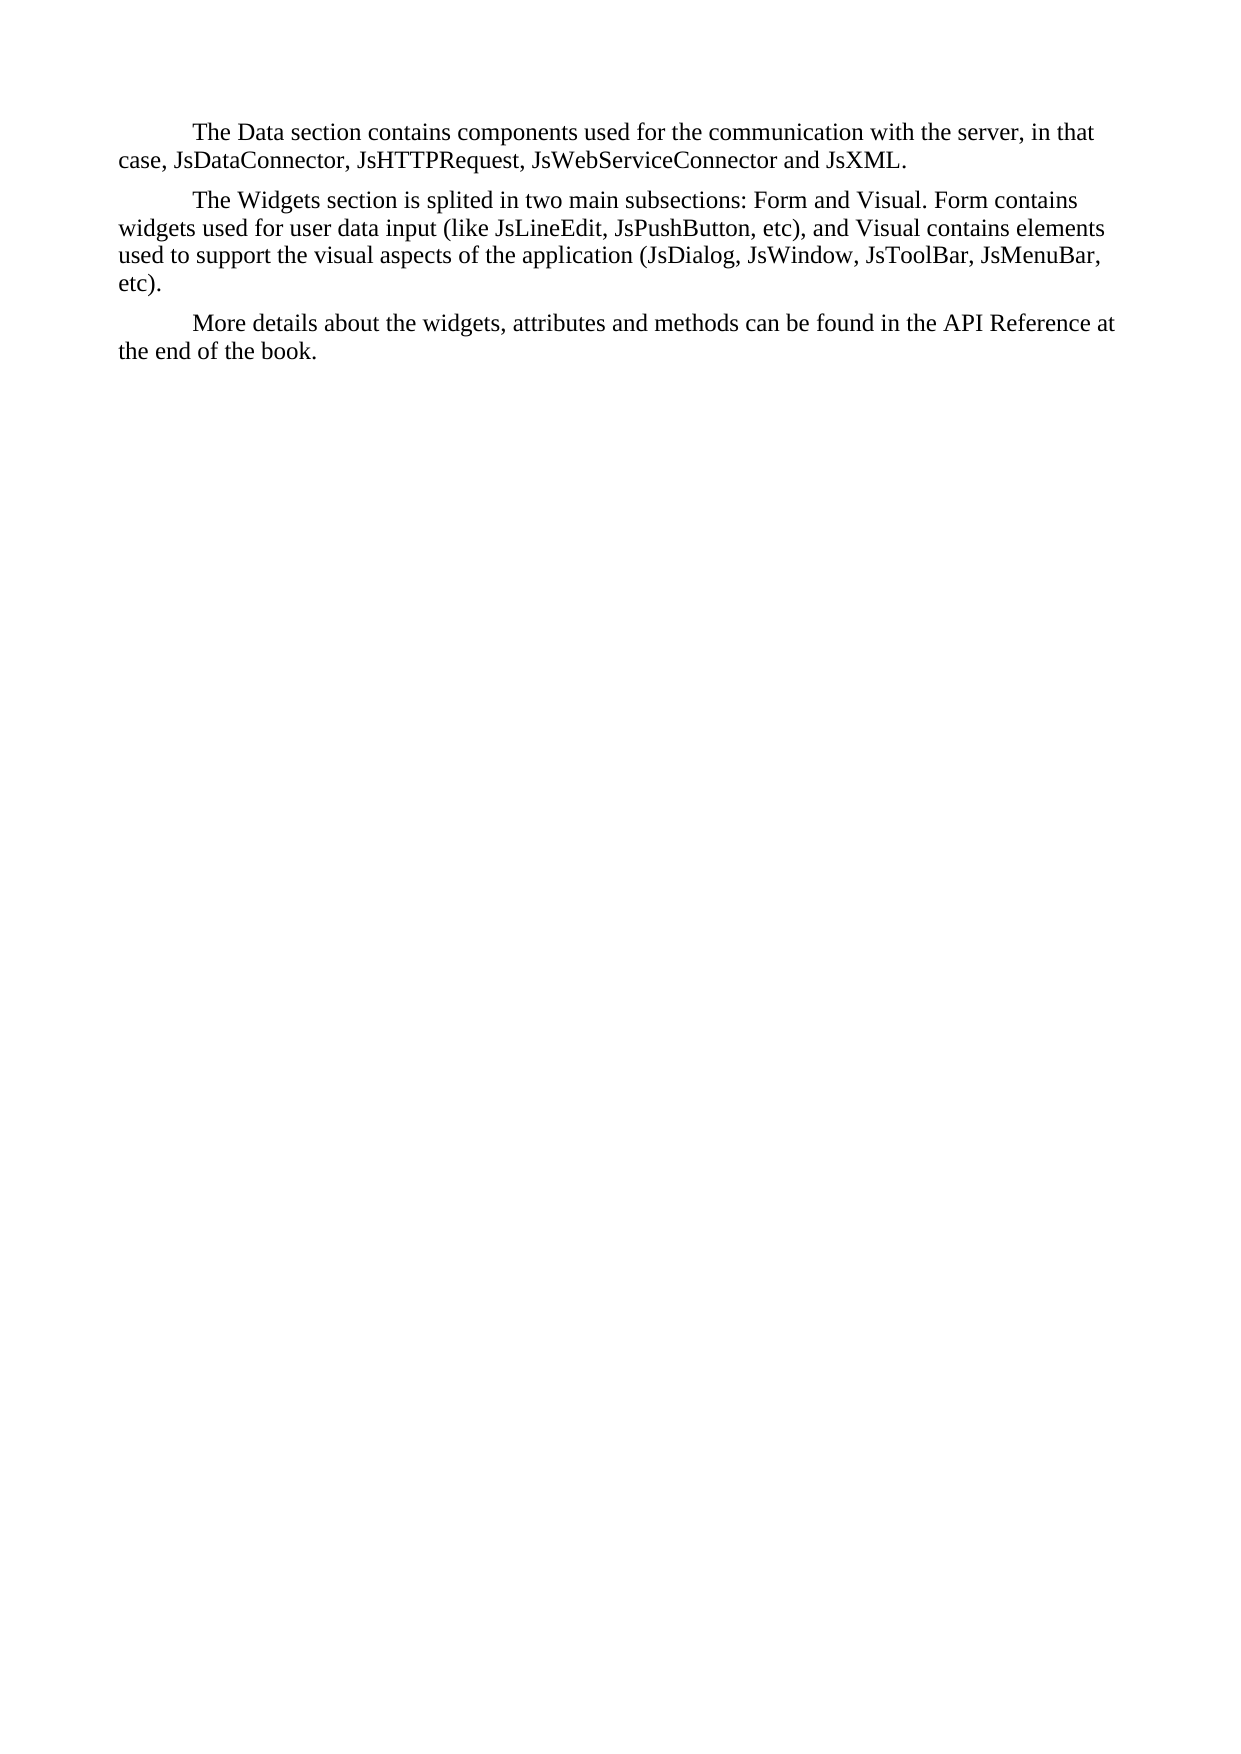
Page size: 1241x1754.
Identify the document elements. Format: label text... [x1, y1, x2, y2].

text The Widgets section is splited in two main subsections: Form and Visual. Form contains widgets used for user data input (like JsLineEdit, JsPushButton, etc), and Visual contains elements used to support the visual aspects of the application (JsDialog, JsWindow, JsToolBar, JsMenuBar, etc). [118, 186, 1122, 297]
text The Data section contains components used for the communication with the server, in that case, JsDataConnector, JsHTTPRequest, JsWebServiceConnector and JsXML. [118, 118, 1122, 173]
text More details about the widgets, attributes and methods can be found in the API Reference at the end of the book. [118, 309, 1122, 365]
